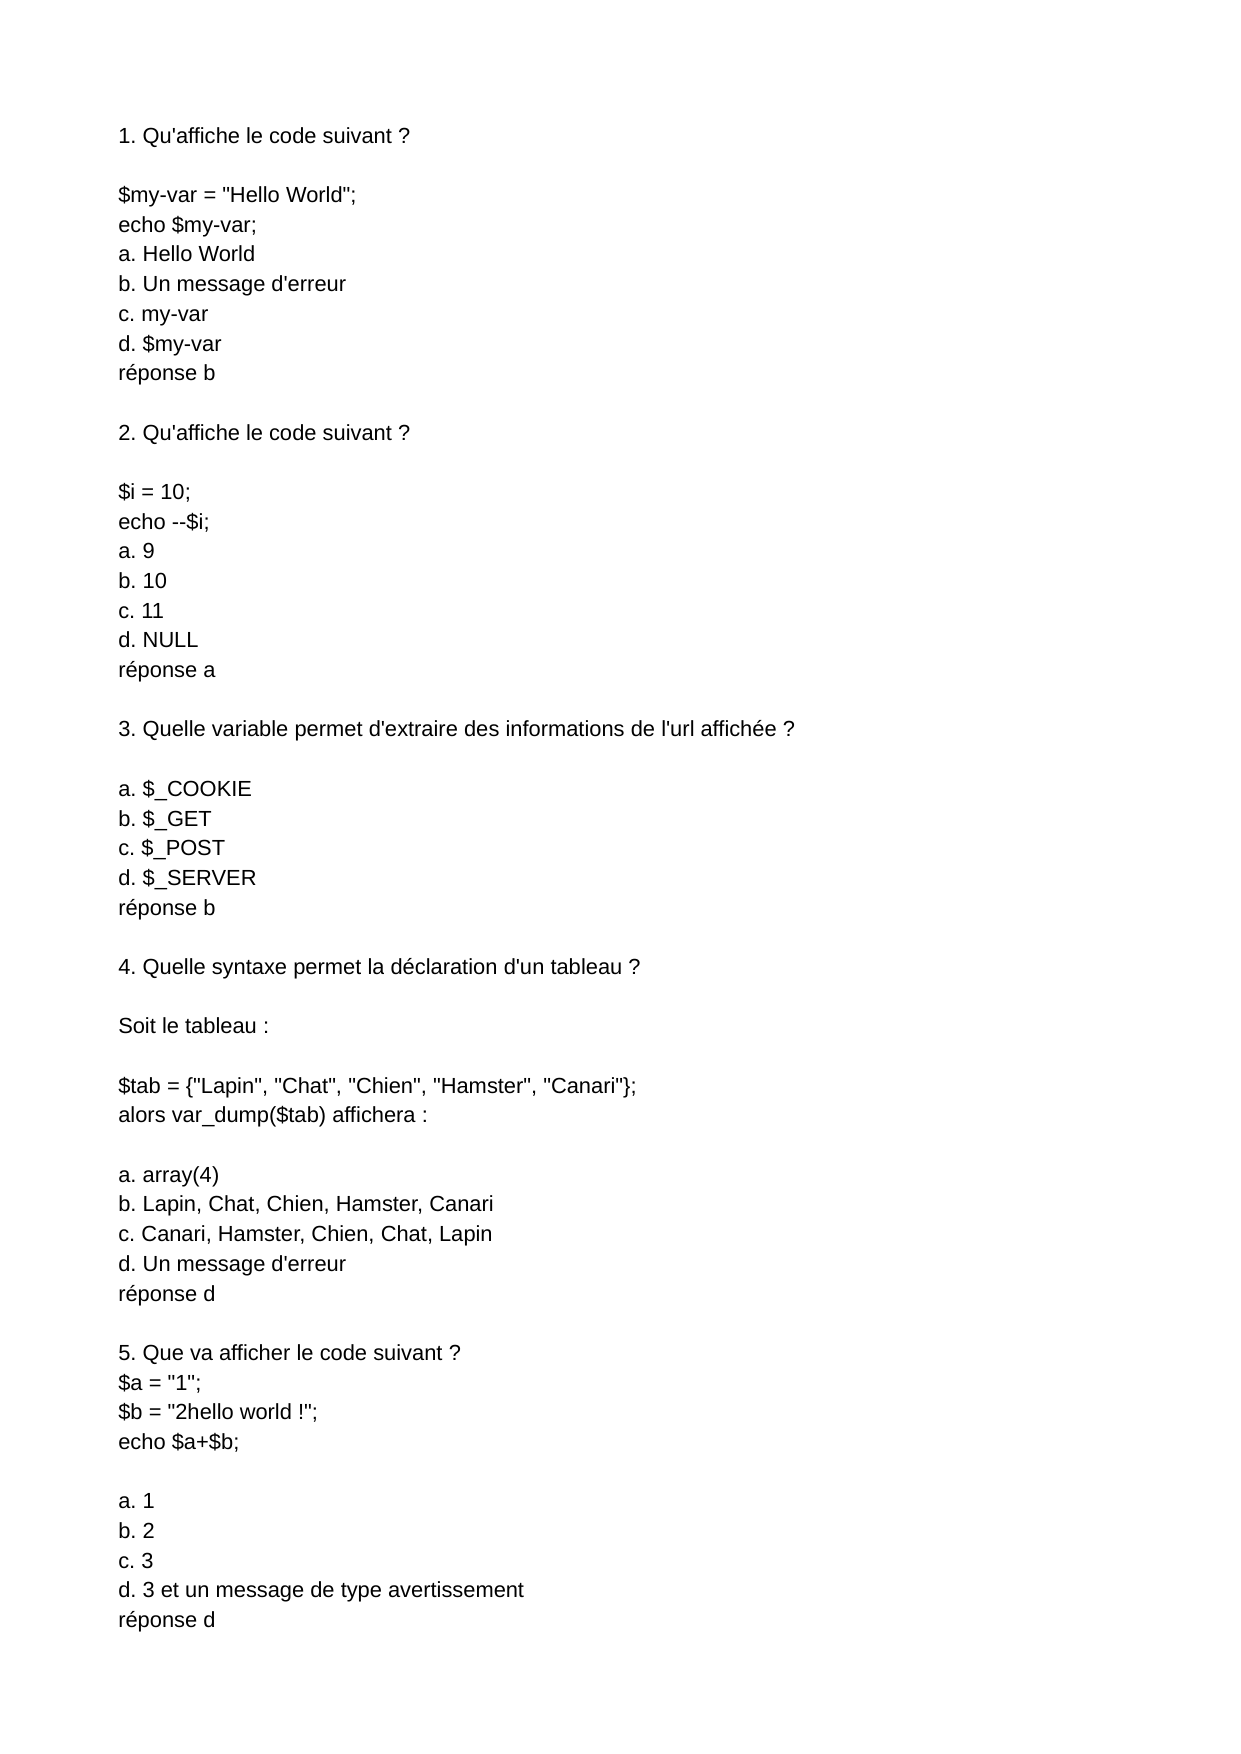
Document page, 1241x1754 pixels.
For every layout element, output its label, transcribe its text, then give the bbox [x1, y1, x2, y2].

text 5. Que va afficher le code suivant ? [118, 1335, 1122, 1365]
text $b = "2hello world !"; [118, 1395, 1122, 1424]
text 2. Qu'affiche le code suivant ? [118, 415, 1122, 445]
text réponse b [118, 890, 1122, 920]
text d. NULL [118, 623, 1122, 652]
text réponse b [118, 356, 1122, 385]
text echo $my-var; [118, 207, 1122, 237]
text $tab = {"Lapin", "Chat", "Chien", "Hamster", "Canari"}; [118, 1068, 1122, 1098]
text réponse d [118, 1276, 1122, 1306]
text réponse a [118, 652, 1122, 682]
text c. my-var [118, 296, 1122, 326]
text b. Lapin, Chat, Chien, Hamster, Canari [118, 1187, 1122, 1217]
text b. 10 [118, 563, 1122, 593]
text d. $my-var [118, 326, 1122, 356]
text d. Un message d'erreur [118, 1246, 1122, 1276]
text b. Un message d'erreur [118, 267, 1122, 296]
text $my-var = "Hello World"; [118, 177, 1122, 207]
text c. Canari, Hamster, Chien, Chat, Lapin [118, 1217, 1122, 1246]
text a. Hello World [118, 237, 1122, 267]
text a. array(4) [118, 1157, 1122, 1187]
text c. 11 [118, 593, 1122, 623]
text a. 1 [118, 1484, 1122, 1513]
text $i = 10; [118, 474, 1122, 504]
text c. 3 [118, 1543, 1122, 1573]
text a. $_COOKIE [118, 771, 1122, 801]
text c. $_POST [118, 831, 1122, 860]
text b. $_GET [118, 801, 1122, 831]
text b. 2 [118, 1513, 1122, 1543]
text 1. Qu'affiche le code suivant ? [118, 118, 1122, 148]
text d. $_SERVER [118, 860, 1122, 890]
text echo $a+$b; [118, 1424, 1122, 1454]
text alors var_dump($tab) affichera : [118, 1098, 1122, 1127]
text Soit le tableau : [118, 1009, 1122, 1038]
text d. 3 et un message de type avertissement [118, 1573, 1122, 1602]
text 3. Quelle variable permet d'extraire des informations de l'url affichée ? [118, 712, 1122, 742]
text echo --$i; [118, 504, 1122, 534]
text réponse d [118, 1602, 1122, 1632]
text $a = "1"; [118, 1365, 1122, 1395]
text 4. Quelle syntaxe permet la déclaration d'un tableau ? [118, 949, 1122, 979]
text a. 9 [118, 534, 1122, 563]
